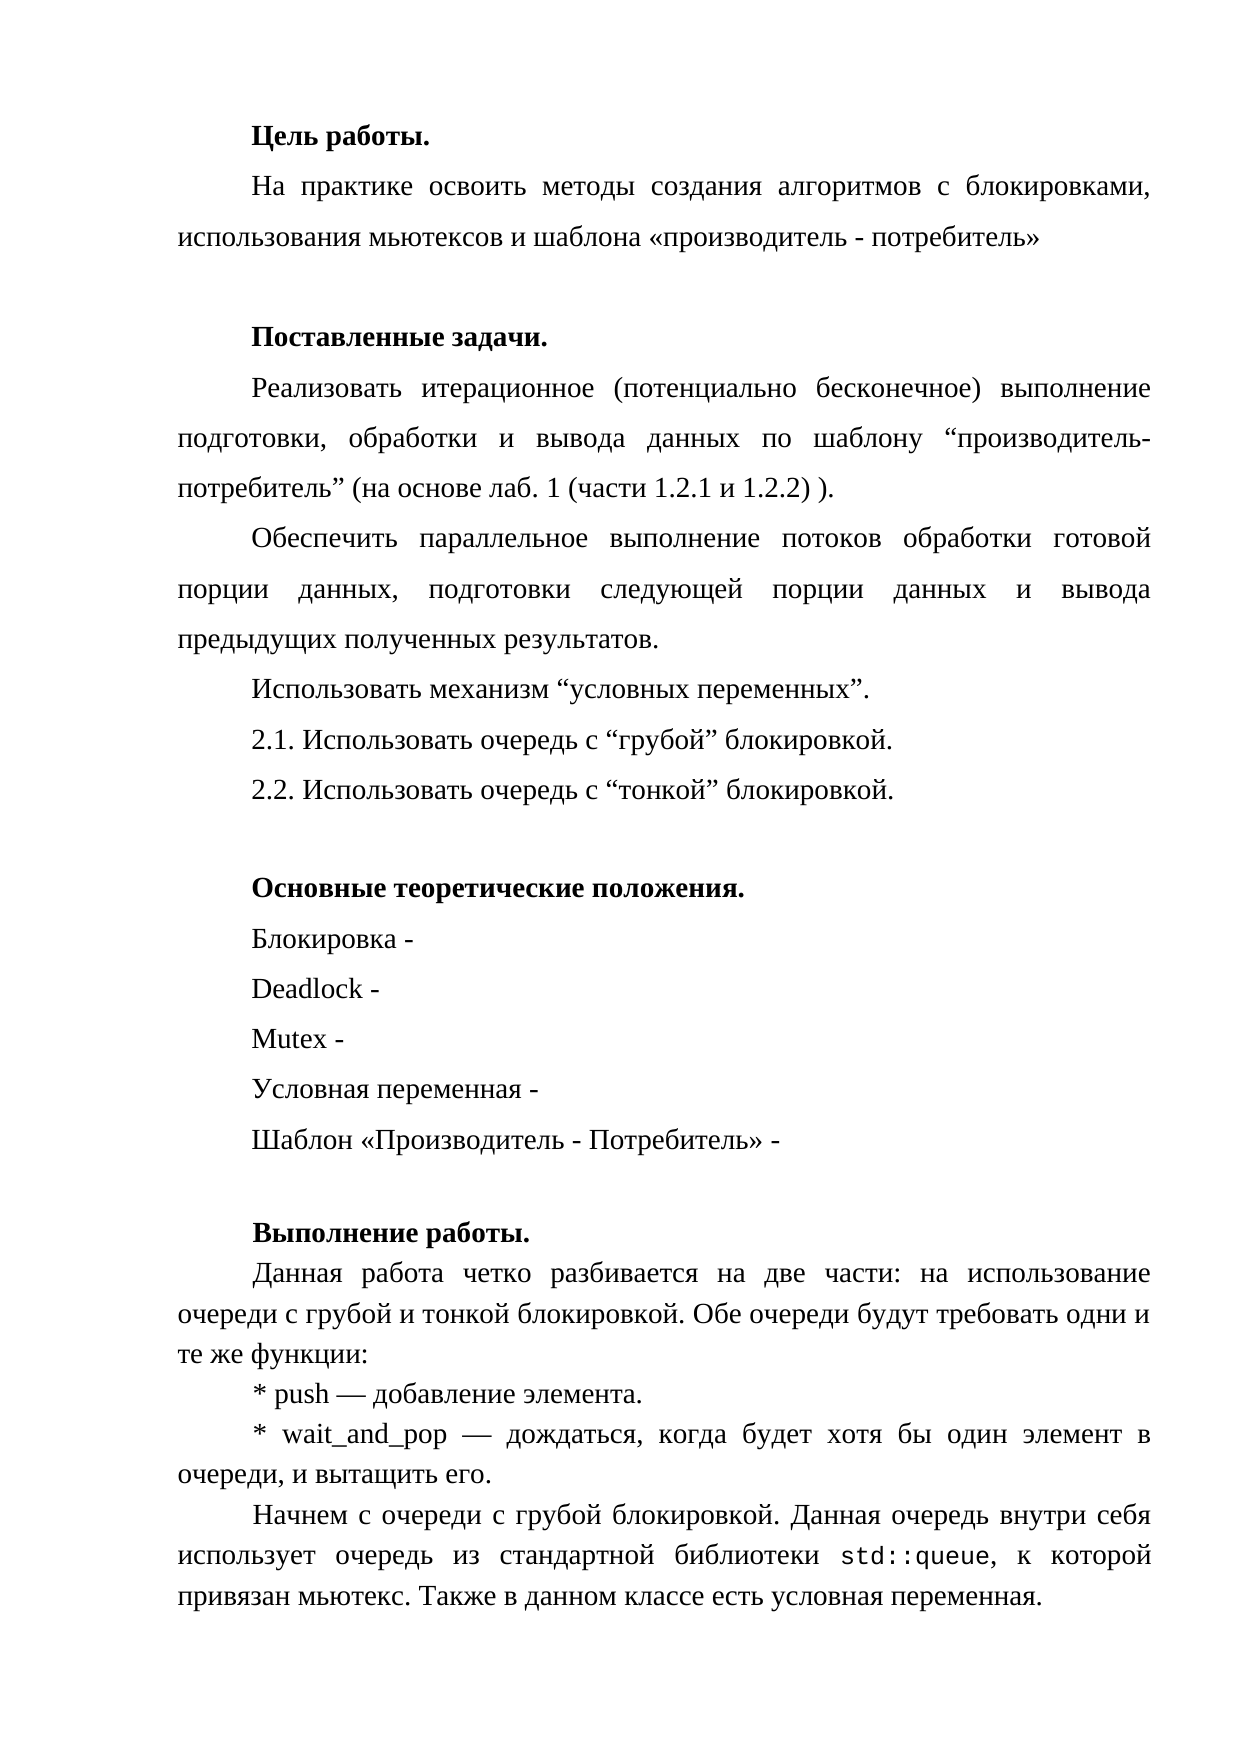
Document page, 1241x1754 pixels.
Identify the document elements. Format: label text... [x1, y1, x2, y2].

text 2.2. Использовать очередь с “тонкой” блокировкой. [177, 772, 1152, 806]
text Выполнение работы. [177, 1215, 1152, 1249]
text Цель работы. [177, 118, 1152, 152]
text Начнем с очереди с грубой блокировкой. Данная очередь внутри себя использует очередь из стандартной библиотеки std::queue, к которой привязан мьютекс. Также в данном классе есть условная переменная. [177, 1497, 1152, 1612]
text На практике освоить методы создания алгоритмов с блокировками, использования мьютексов и шаблона «производитель - потребитель» [177, 168, 1152, 252]
text Deadlock - [177, 971, 1152, 1004]
text Блокировка - [177, 921, 1152, 954]
text Основные теоретические положения. [177, 870, 1152, 904]
text * push — добавление элемента. [177, 1376, 1152, 1410]
text * wait_and_pop — дождаться, когда будет хотя бы один элемент в очереди, и вытащить его. [177, 1416, 1152, 1490]
text Реализовать итерационное (потенциально бесконечное) выполнение подготовки, обработки и вывода данных по шаблону “производитель-потребитель” (на основе лаб. 1 (части 1.2.1 и 1.2.2) ). [177, 370, 1152, 504]
text Шаблон «Производитель - Потребитель» - [177, 1122, 1152, 1156]
text Mutex - [177, 1021, 1152, 1055]
text Условная переменная - [177, 1072, 1152, 1105]
text Поставленные задачи. [177, 319, 1152, 353]
text Использовать механизм “условных переменных”. [177, 672, 1152, 705]
text Данная работа четко разбивается на две части: на использование очереди с грубой и тонкой блокировкой. Обе очереди будут требовать одни и те же функции: [177, 1256, 1152, 1369]
text 2.1. Использовать очередь с “грубой” блокировкой. [177, 722, 1152, 755]
text Обеспечить параллельное выполнение потоков обработки готовой порции данных, подготовки следующей порции данных и вывода предыдущих полученных результатов. [177, 521, 1152, 655]
